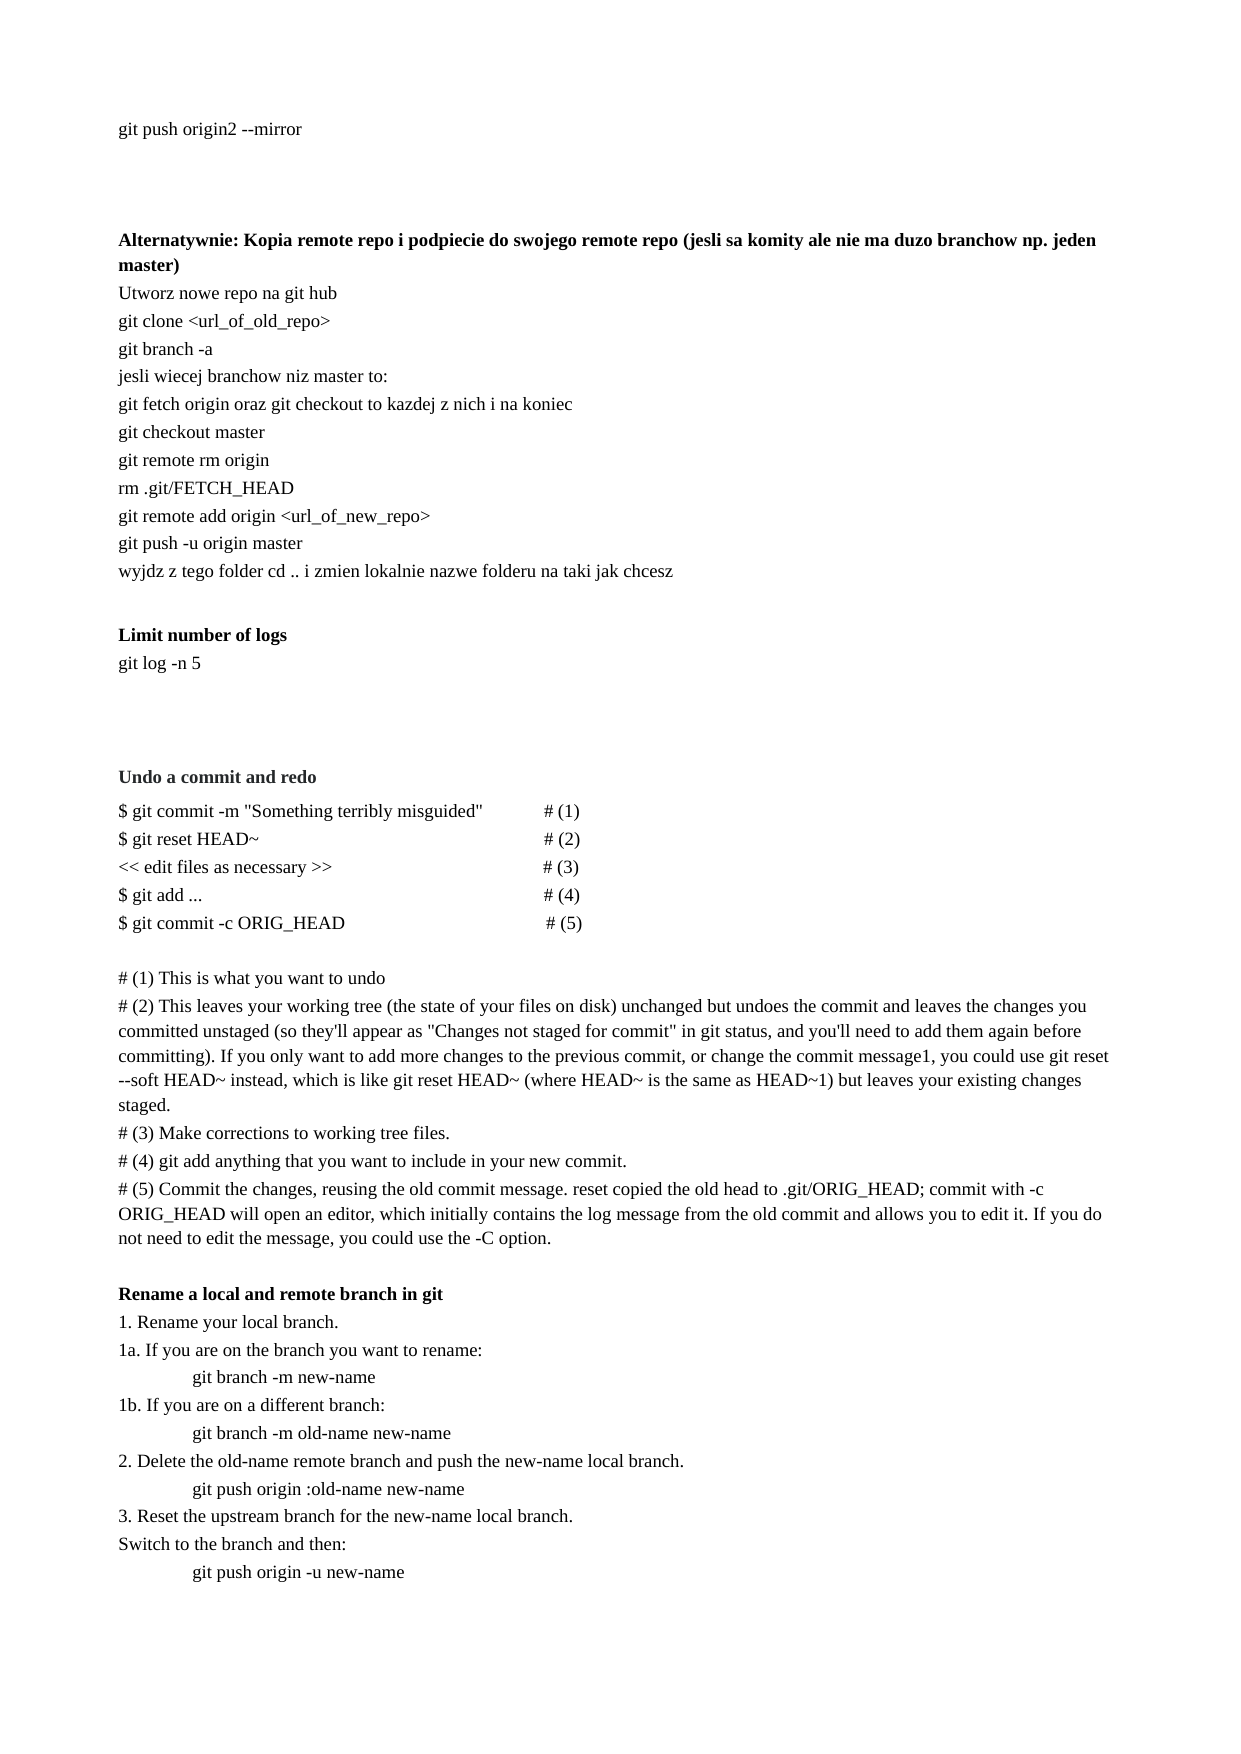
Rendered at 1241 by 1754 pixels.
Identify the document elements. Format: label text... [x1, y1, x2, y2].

text git clone <url_of_old_repo> [118, 310, 1122, 331]
text git remote add origin <url_of_new_repo> [118, 504, 1122, 526]
text 1. Rename your local branch. [118, 1311, 1122, 1332]
text 1b. If you are on a different branch: [118, 1394, 1122, 1416]
text git push origin -u new-name [118, 1561, 1122, 1582]
text << edit files as necessary >> # (3) [118, 856, 1122, 877]
text git remote rm origin [118, 449, 1122, 470]
text Limit number of logs [118, 624, 1122, 646]
text # (1) This is what you want to undo [118, 967, 1122, 989]
text rm .git/FETCH_HEAD [118, 477, 1122, 498]
text git push origin :old-name new-name [118, 1477, 1122, 1499]
text Alternatywnie: Kopia remote repo i podpiecie do swojego remote repo (jesli sa komity ale nie ma duzo branchow np. jeden master) [118, 229, 1122, 276]
text git push origin2 --mirror [118, 118, 1122, 140]
text git branch -m new-name [118, 1366, 1122, 1388]
text # (5) Commit the changes, reusing the old commit message. reset copied the old head to .git/ORIG_HEAD; commit with -c ORIG_HEAD will open an editor, which initially contains the log message from the old commit and allows you to edit it. If you do not need to edit the message, you could use the -C option. [118, 1178, 1122, 1249]
text git branch -m old-name new-name [118, 1422, 1122, 1443]
text $ git commit -m "Something terribly misguided" # (1) [118, 800, 1122, 822]
text wyjdz z tego folder cd .. i zmien lokalnie nazwe folderu na taki jak chcesz [118, 560, 1122, 582]
text 2. Delete the old-name remote branch and push the new-name local branch. [118, 1450, 1122, 1471]
text git push -u origin master [118, 532, 1122, 554]
text git log -n 5 [118, 652, 1122, 673]
text $ git reset HEAD~ # (2) [118, 828, 1122, 850]
text git checkout master [118, 421, 1122, 443]
text git fetch origin oraz git checkout to kazdej z nich i na koniec [118, 393, 1122, 415]
text Rename a local and remote branch in git [118, 1283, 1122, 1304]
text git branch -a [118, 338, 1122, 359]
text jesli wiecej branchow niz master to: [118, 365, 1122, 387]
text # (4) git add anything that you want to include in your new commit. [118, 1150, 1122, 1171]
subtitle Undo a commit and redo [118, 766, 1122, 788]
text # (2) This leaves your working tree (the state of your files on disk) unchanged but undoes the commit and leaves the changes you committed unstaged (so they'll appear as "Changes not staged for commit" in git status, and you'll need to add them again before committing). If you only want to add more changes to the previous commit, or change the commit message1, you could use git reset --soft HEAD~ instead, which is like git reset HEAD~ (where HEAD~ is the same as HEAD~1) but leaves your existing changes staged. [118, 995, 1122, 1116]
text Utworz nowe repo na git hub [118, 282, 1122, 303]
text # (3) Make corrections to working tree files. [118, 1122, 1122, 1143]
text $ git add ... # (4) [118, 884, 1122, 905]
text Switch to the branch and then: [118, 1533, 1122, 1555]
text $ git commit -c ORIG_HEAD # (5) [118, 912, 1122, 933]
text 1a. If you are on the branch you want to rename: [118, 1338, 1122, 1360]
text 3. Reset the upstream branch for the new-name local branch. [118, 1505, 1122, 1527]
